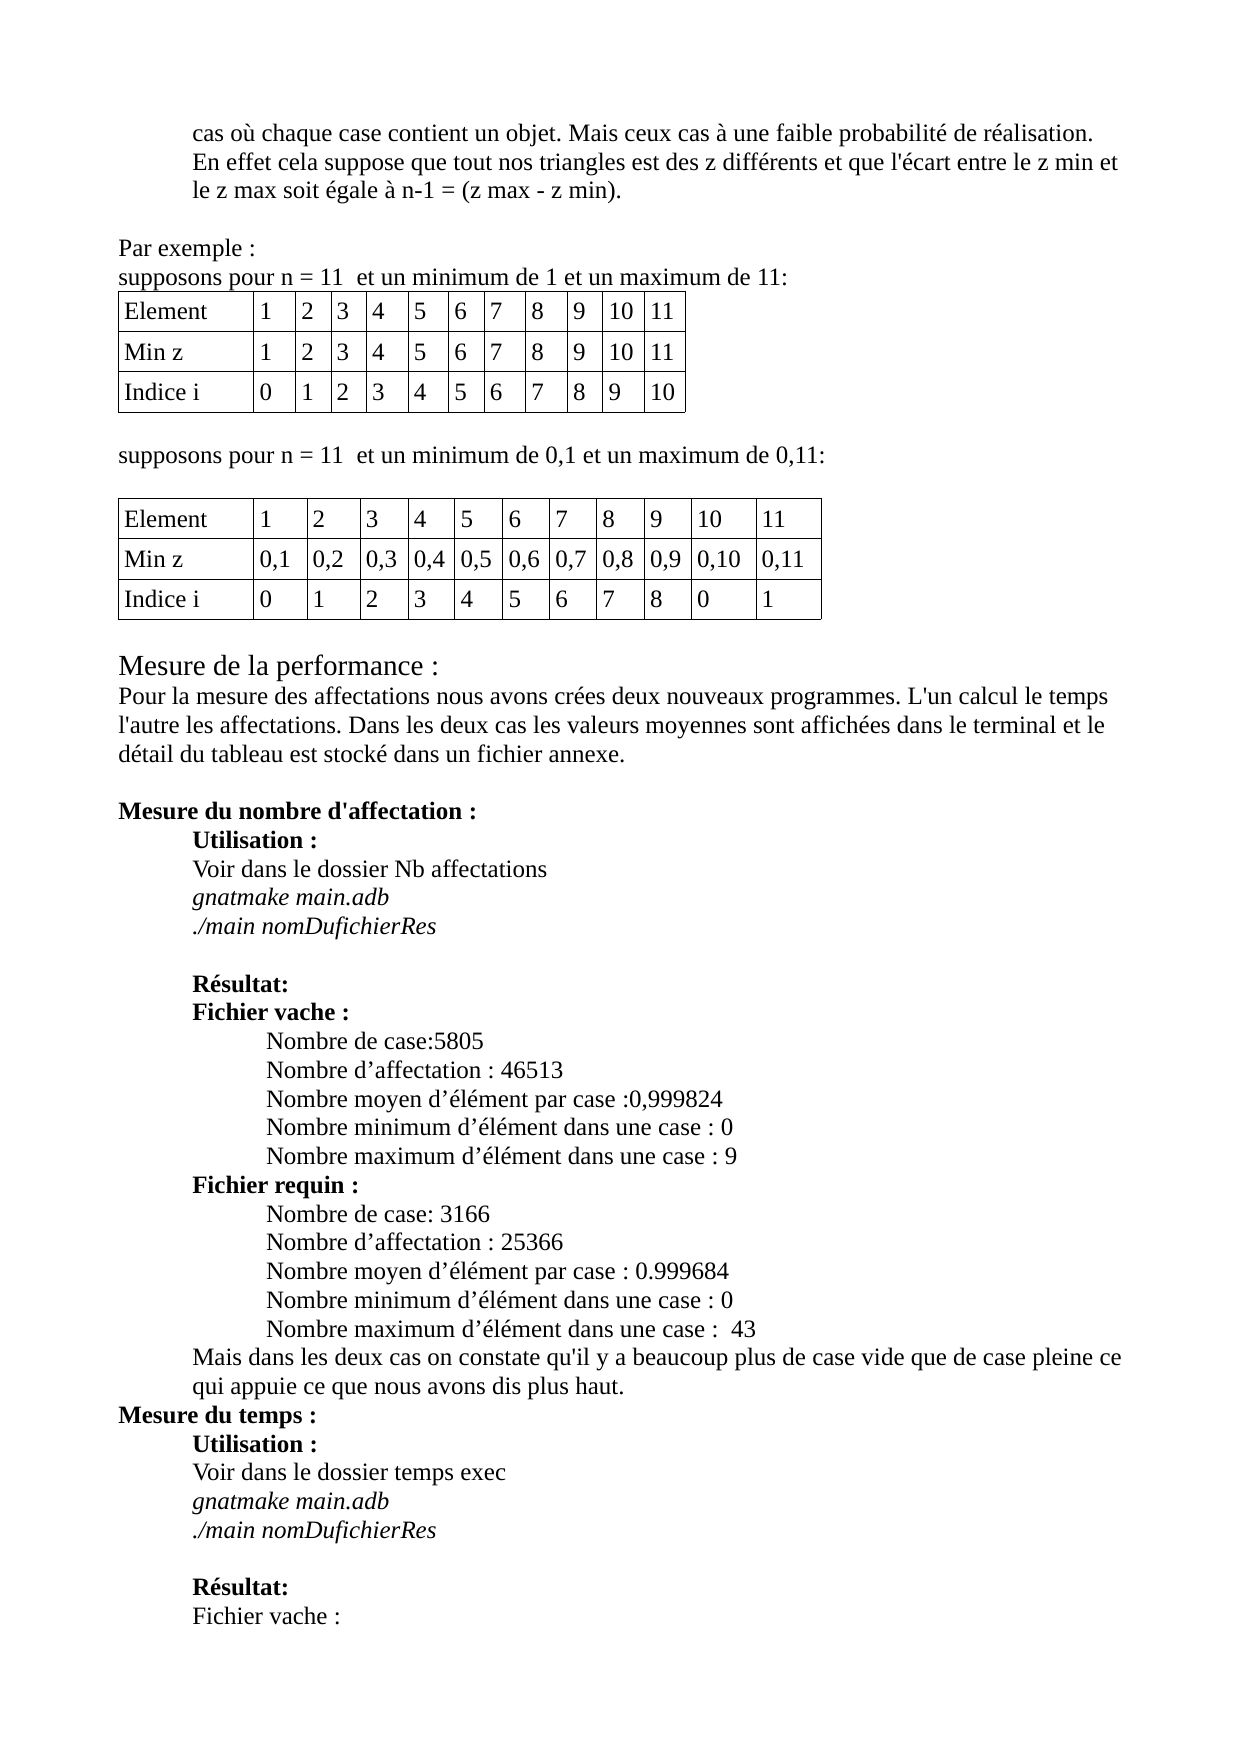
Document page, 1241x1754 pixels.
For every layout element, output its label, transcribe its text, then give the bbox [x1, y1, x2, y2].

table_header 1 [254, 292, 295, 331]
table_cell 7 [597, 580, 644, 619]
table_cell 8 [568, 372, 602, 412]
table_cell 0,1 [254, 539, 307, 578]
table_cell 0,7 [550, 539, 596, 578]
table_header 8 [597, 499, 644, 538]
table_header 3 [361, 499, 408, 538]
table_header 1 [254, 499, 307, 538]
table_cell Min z [119, 539, 253, 578]
table_cell 0,11 [757, 539, 821, 578]
text En effet cela suppose que tout nos triangles est des z différents et que l'écart entre le z min et le z max soit égale à n-1 = (z max - z min). [192, 147, 1122, 204]
text Fichier vache : [118, 1601, 1122, 1630]
text Nombre d’affectation : 46513 [266, 1055, 1122, 1084]
table_cell Indice i [119, 372, 253, 412]
table_cell 10 [603, 332, 644, 371]
table_cell 0,2 [308, 539, 360, 578]
text Nombre de case:5805 [266, 1026, 1122, 1055]
table_cell 4 [455, 580, 502, 619]
text Mesure du nombre d'affectation : [118, 796, 1122, 825]
table_cell 0,8 [597, 539, 644, 578]
text Résultat: [118, 1572, 1122, 1601]
text Nombre maximum d’élément dans une case : 9 [266, 1141, 1122, 1170]
table_cell 6 [449, 332, 484, 371]
table_header 7 [485, 292, 525, 331]
text Fichier requin : [192, 1170, 1122, 1199]
table_cell 2 [296, 332, 331, 371]
text Fichier vache : [192, 997, 1122, 1026]
table_header 9 [645, 499, 691, 538]
text Nombre minimum d’élément dans une case : 0 [266, 1112, 1122, 1141]
table_header 4 [409, 499, 454, 538]
text Nombre d’affectation : 25366 [192, 1227, 1122, 1256]
text Nombre moyen d’élément par case : 0.999684 [192, 1256, 1122, 1285]
table_cell 3 [409, 580, 454, 619]
table_cell 1 [296, 372, 331, 412]
table_cell 0,4 [409, 539, 454, 578]
text Voir dans le dossier Nb affectations [192, 854, 1122, 882]
table_header 2 [296, 292, 331, 331]
table_header 8 [526, 292, 567, 331]
table_cell 1 [308, 580, 360, 619]
table_cell 0,3 [361, 539, 408, 578]
text Voir dans le dossier temps exec [192, 1457, 1122, 1486]
text Pour la mesure des affectations nous avons crées deux nouveaux programmes. L'un calcul le temps l'autre les affectations. Dans les deux cas les valeurs moyennes sont affichées dans le terminal et le détail du tableau est stocké dans un fichier annexe. [118, 681, 1122, 767]
table_cell 3 [332, 332, 366, 371]
text Résultat: [192, 969, 1122, 997]
table_cell 8 [645, 580, 691, 619]
table_cell 0 [254, 372, 295, 412]
text supposons pour n = 11 et un minimum de 1 et un maximum de 11: [118, 262, 1122, 291]
text Mais dans les deux cas on constate qu'il y a beaucoup plus de case vide que de case pleine ce qui appuie ce que nous avons dis plus haut. [192, 1342, 1122, 1400]
table_cell 0,10 [692, 539, 756, 578]
table_cell 10 [645, 372, 685, 412]
table_cell 5 [449, 372, 484, 412]
table_cell Indice i [119, 580, 253, 619]
table_cell 5 [409, 332, 448, 371]
text ./main nomDufichierRes [192, 911, 1122, 940]
table_header 6 [503, 499, 549, 538]
table_cell 6 [485, 372, 525, 412]
table_cell 0,5 [455, 539, 502, 578]
table_cell 2 [332, 372, 366, 412]
table_cell 7 [485, 332, 525, 371]
text supposons pour n = 11 et un minimum de 0,1 et un maximum de 0,11: [118, 440, 1122, 469]
table_cell 11 [645, 332, 685, 371]
table_cell 1 [254, 332, 295, 371]
table_header 6 [449, 292, 484, 331]
table_header 3 [332, 292, 366, 331]
text Nombre moyen d’élément par case :0,999824 [266, 1084, 1122, 1112]
text Utilisation : [192, 1429, 1122, 1457]
table_cell 7 [526, 372, 567, 412]
table_cell 2 [361, 580, 408, 619]
text Mesure du temps : [118, 1400, 1122, 1429]
table_header 11 [757, 499, 821, 538]
text cas où chaque case contient un objet. Mais ceux cas à une faible probabilité de réalisation. [192, 118, 1122, 147]
table_header Element [119, 499, 253, 538]
table_cell 4 [409, 372, 448, 412]
table_cell 8 [526, 332, 567, 371]
table_header 9 [568, 292, 602, 331]
text Nombre minimum d’élément dans une case : 0 [192, 1285, 1122, 1314]
table_cell 0,9 [645, 539, 691, 578]
text ./main nomDufichierRes [192, 1515, 1122, 1544]
table_header 11 [645, 292, 685, 331]
table_header 4 [367, 292, 408, 331]
text Mesure de la performance : [118, 648, 1122, 681]
table_cell Min z [119, 332, 253, 371]
table_header 7 [550, 499, 596, 538]
table_header 2 [308, 499, 360, 538]
table_header 10 [603, 292, 644, 331]
table_cell 6 [550, 580, 596, 619]
table_cell 4 [367, 332, 408, 371]
text Nombre maximum d’élément dans une case : 43 [192, 1314, 1122, 1342]
table_cell 0 [692, 580, 756, 619]
text Nombre de case: 3166 [266, 1199, 1122, 1227]
table_header 10 [692, 499, 756, 538]
text gnatmake main.adb [192, 882, 1122, 911]
table_cell 1 [757, 580, 821, 619]
table_header 5 [455, 499, 502, 538]
table_cell 0,6 [503, 539, 549, 578]
text Utilisation : [192, 825, 1122, 854]
table_header Element [119, 292, 253, 331]
table_cell 9 [568, 332, 602, 371]
table_cell 5 [503, 580, 549, 619]
text gnatmake main.adb [192, 1486, 1122, 1515]
table_header 5 [409, 292, 448, 331]
table_cell 9 [603, 372, 644, 412]
table_cell 3 [367, 372, 408, 412]
text Par exemple : [118, 233, 1122, 262]
table_cell 0 [254, 580, 307, 619]
